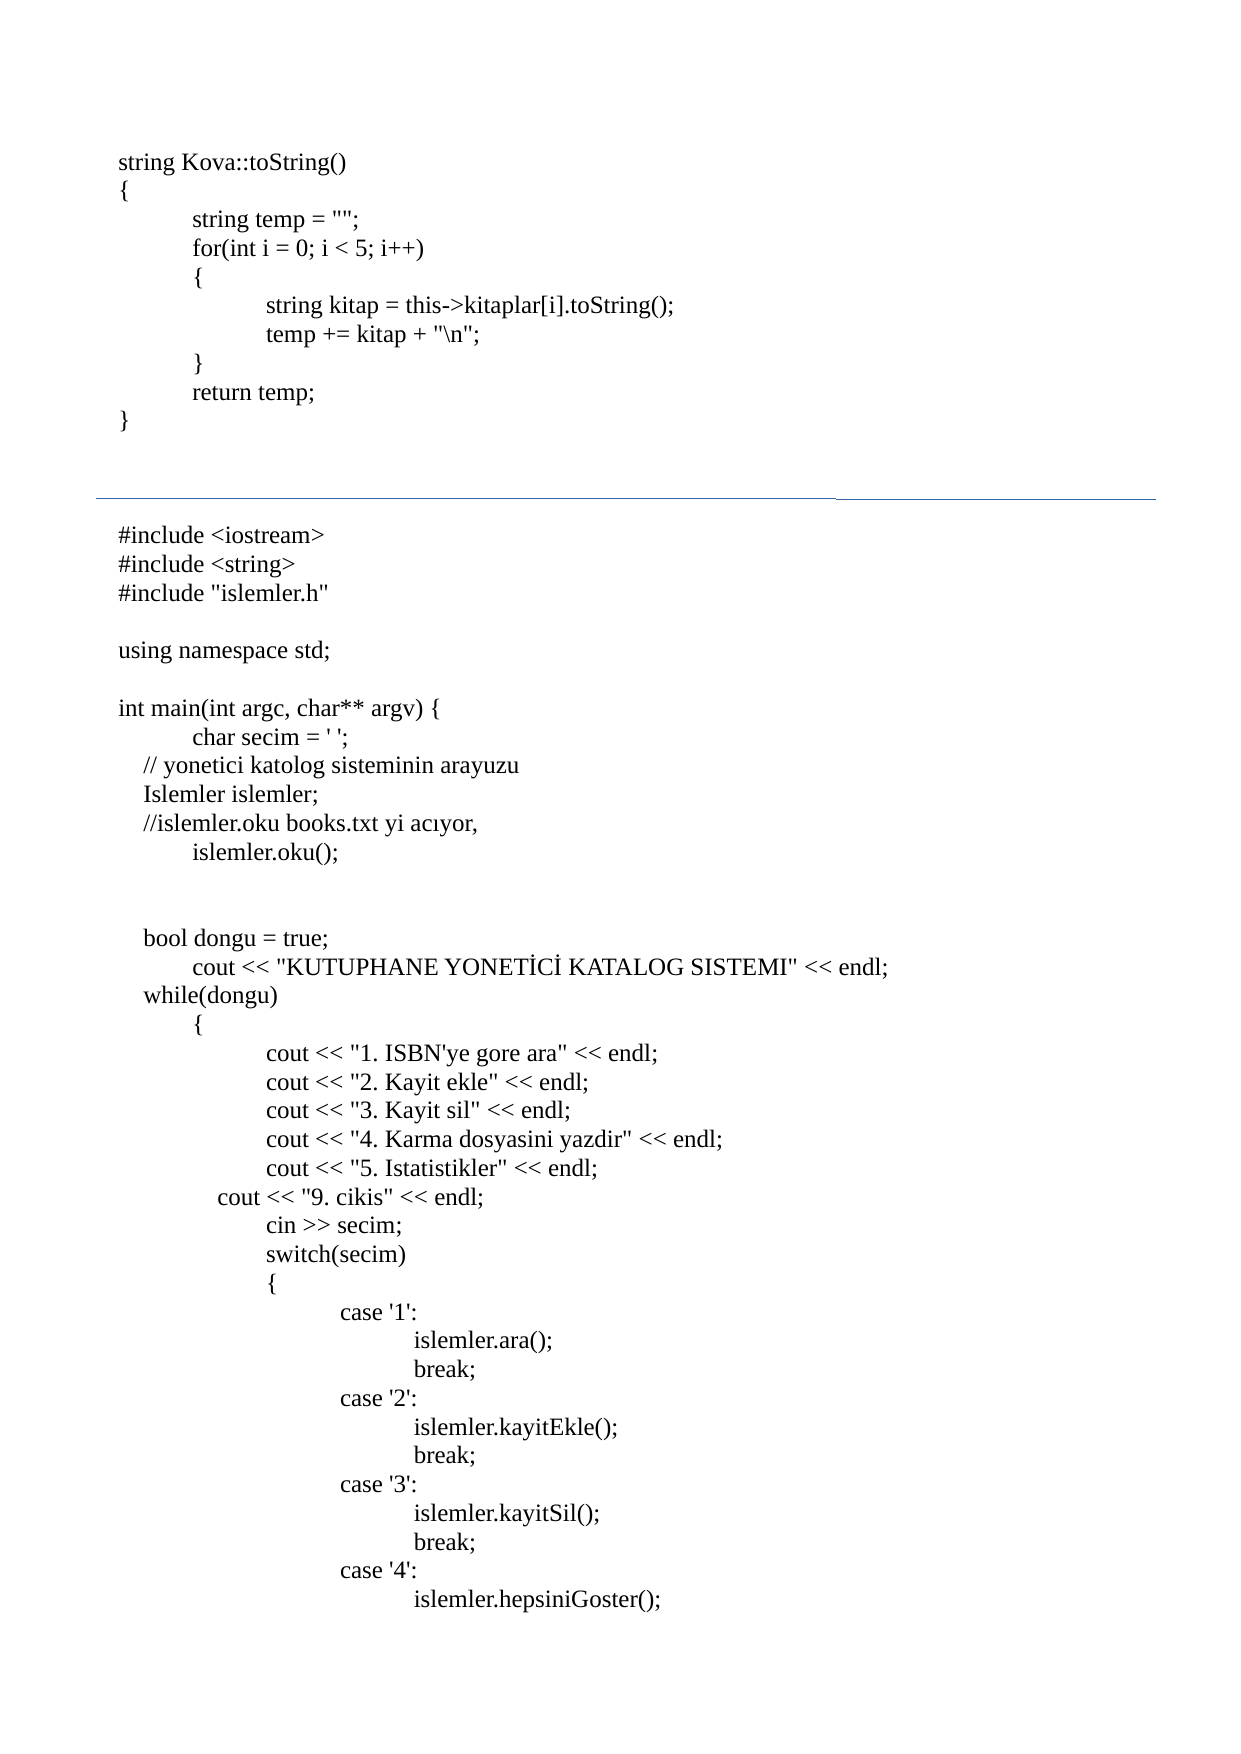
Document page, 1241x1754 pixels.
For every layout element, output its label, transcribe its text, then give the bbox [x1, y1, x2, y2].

text return temp; [118, 377, 1122, 406]
text char secim = ' '; [118, 722, 1122, 751]
text //islemler.oku books.txt yi acıyor, [118, 808, 1122, 837]
text string Kova::toString() [118, 147, 1122, 176]
text switch(secim) [118, 1239, 1122, 1268]
text bool dongu = true; [118, 923, 1122, 952]
text { [118, 1009, 1122, 1038]
text case '3': [118, 1469, 1122, 1498]
text cout << "KUTUPHANE YONETİCİ KATALOG SISTEMI" << endl; [118, 952, 1122, 981]
text temp += kitap + "\n"; [118, 319, 1122, 348]
text } [118, 406, 1122, 434]
text { [118, 176, 1122, 204]
text cin >> secim; [118, 1211, 1122, 1239]
text islemler.kayitSil(); [118, 1498, 1122, 1527]
text #include <iostream> [118, 521, 1122, 549]
text Islemler islemler; [118, 779, 1122, 808]
text { [118, 1268, 1122, 1297]
text case '2': [118, 1383, 1122, 1412]
text break; [118, 1354, 1122, 1383]
text cout << "1. ISBN'ye gore ara" << endl; [118, 1038, 1122, 1067]
text string temp = ""; [118, 204, 1122, 233]
text case '1': [118, 1297, 1122, 1326]
text islemler.kayitEkle(); [118, 1412, 1122, 1441]
text cout << "2. Kayit ekle" << endl; [118, 1067, 1122, 1096]
text #include <string> [118, 549, 1122, 578]
text islemler.hepsiniGoster(); [118, 1584, 1122, 1613]
text for(int i = 0; i < 5; i++) [118, 233, 1122, 262]
text int main(int argc, char** argv) { [118, 693, 1122, 722]
text cout << "9. cikis" << endl; [118, 1182, 1122, 1211]
text // yonetici katolog sisteminin arayuzu [118, 751, 1122, 779]
text case '4': [118, 1556, 1122, 1584]
text islemler.oku(); [118, 837, 1122, 866]
text cout << "5. Istatistikler" << endl; [118, 1153, 1122, 1182]
text cout << "4. Karma dosyasini yazdir" << endl; [118, 1124, 1122, 1153]
text break; [118, 1441, 1122, 1469]
text cout << "3. Kayit sil" << endl; [118, 1096, 1122, 1124]
text string kitap = this->kitaplar[i].toString(); [118, 291, 1122, 319]
text } [118, 348, 1122, 377]
text #include "islemler.h" [118, 578, 1122, 607]
text while(dongu) [118, 981, 1122, 1009]
text using namespace std; [118, 636, 1122, 664]
text { [118, 262, 1122, 291]
text islemler.ara(); [118, 1326, 1122, 1354]
text break; [118, 1527, 1122, 1556]
